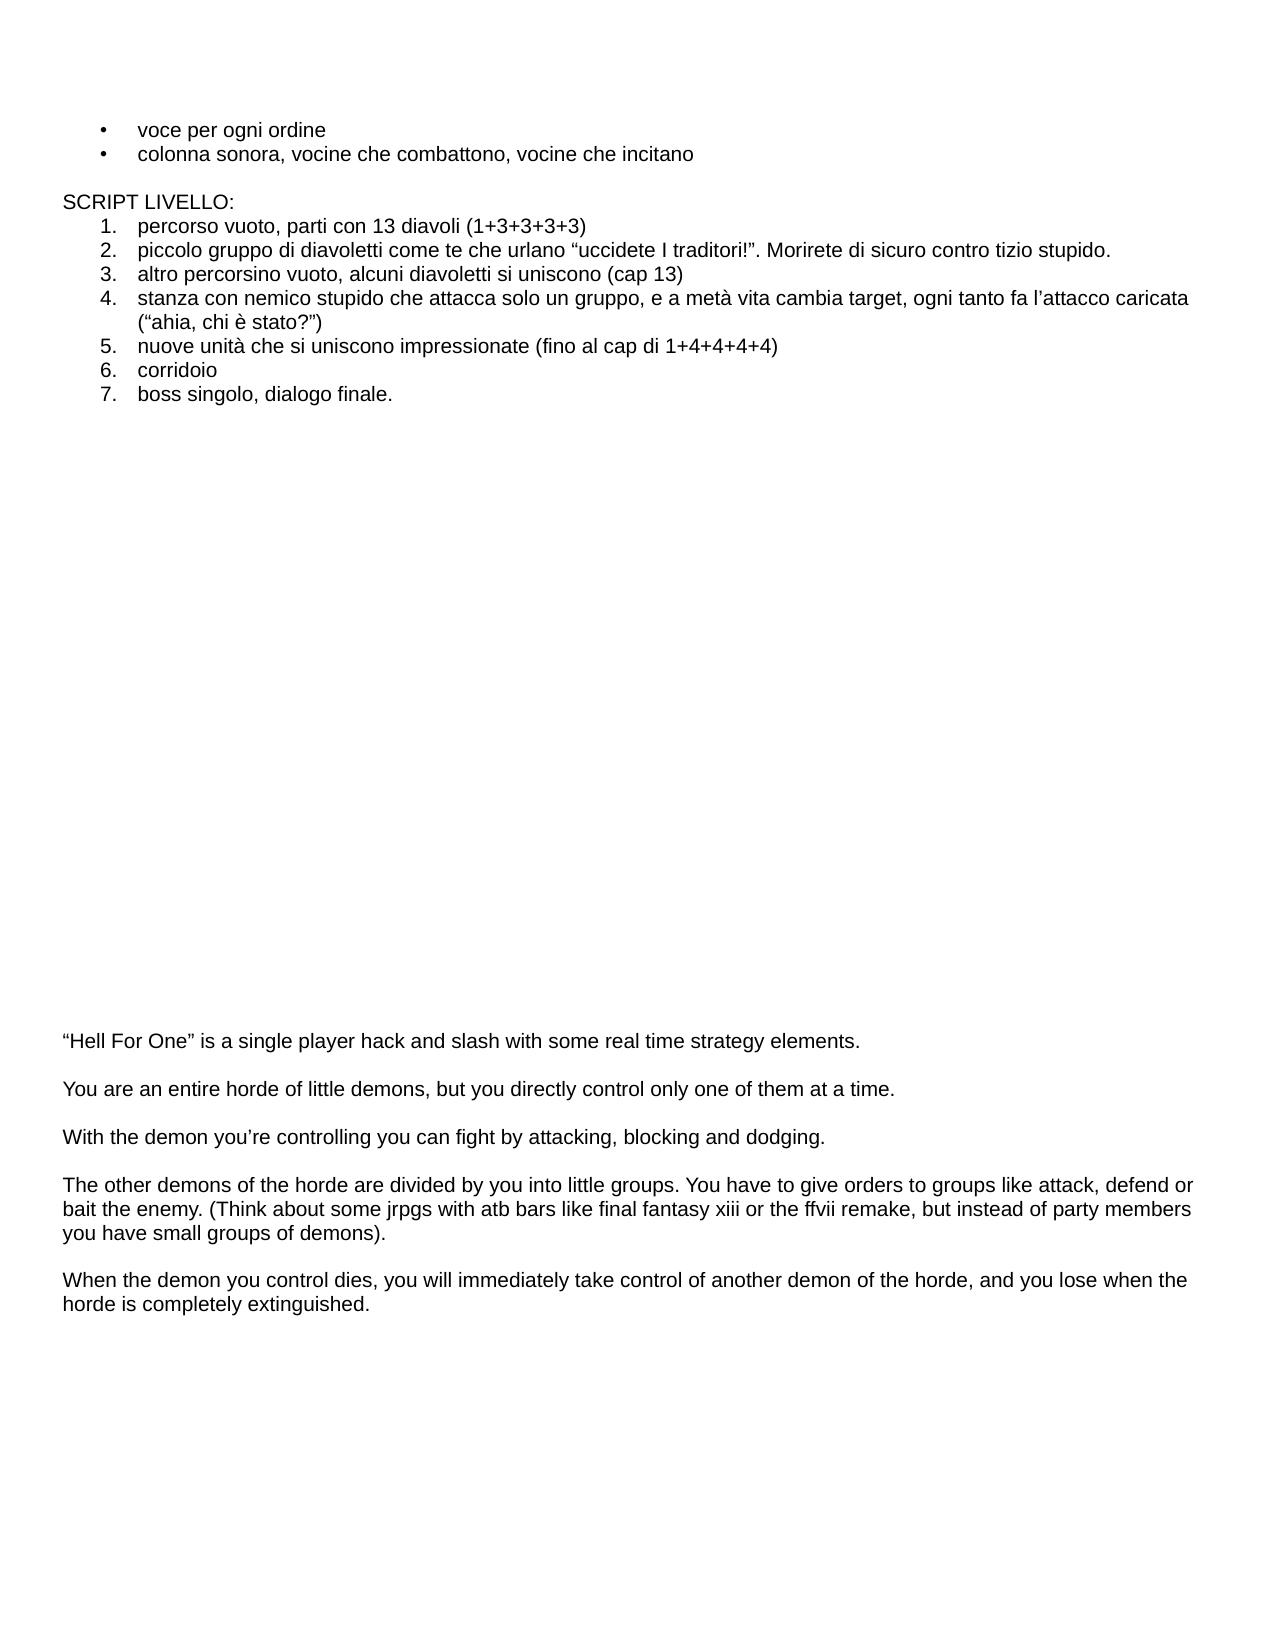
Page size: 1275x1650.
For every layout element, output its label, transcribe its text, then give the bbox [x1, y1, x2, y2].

text “Hell For One” is a single player hack and slash with some real time strategy elements. [62, 1029, 1214, 1053]
list stanza con nemico stupido che attacca solo un gruppo, e a metà vita cambia target, ogni tanto fa l’attacco caricata (“ahia, chi è stato?”) [100, 286, 1214, 334]
list piccolo gruppo di diavoletti come te che urlano “uccidete I traditori!”. Morirete di sicuro contro tizio stupido. [100, 238, 1214, 262]
list altro percorsino vuoto, alcuni diavoletti si uniscono (cap 13) [100, 262, 1214, 286]
text The other demons of the horde are divided by you into little groups. You have to give orders to groups like attack, defend or bait the enemy. (Think about some jrpgs with atb bars like final fantasy xiii or the ffvii remake, but instead of party members you have small groups of demons). [62, 1172, 1214, 1244]
list voce per ogni ordine [100, 118, 1214, 142]
list nuove unità che si uniscono impressionate (fino al cap di 1+4+4+4+4) [100, 334, 1214, 358]
list corridoio [100, 358, 1214, 382]
text You are an entire horde of little demons, but you directly control only one of them at a time. [62, 1077, 1214, 1101]
list percorso vuoto, parti con 13 diavoli (1+3+3+3+3) [100, 214, 1214, 238]
list boss singolo, dialogo finale. [100, 382, 1214, 406]
list colonna sonora, vocine che combattono, vocine che incitano [100, 142, 1214, 166]
text With the demon you’re controlling you can fight by attacking, blocking and dodging. [62, 1124, 1214, 1148]
text When the demon you control dies, you will immediately take control of another demon of the horde, and you lose when the horde is completely extinguished. [62, 1268, 1214, 1316]
text SCRIPT LIVELLO: [62, 190, 1214, 214]
